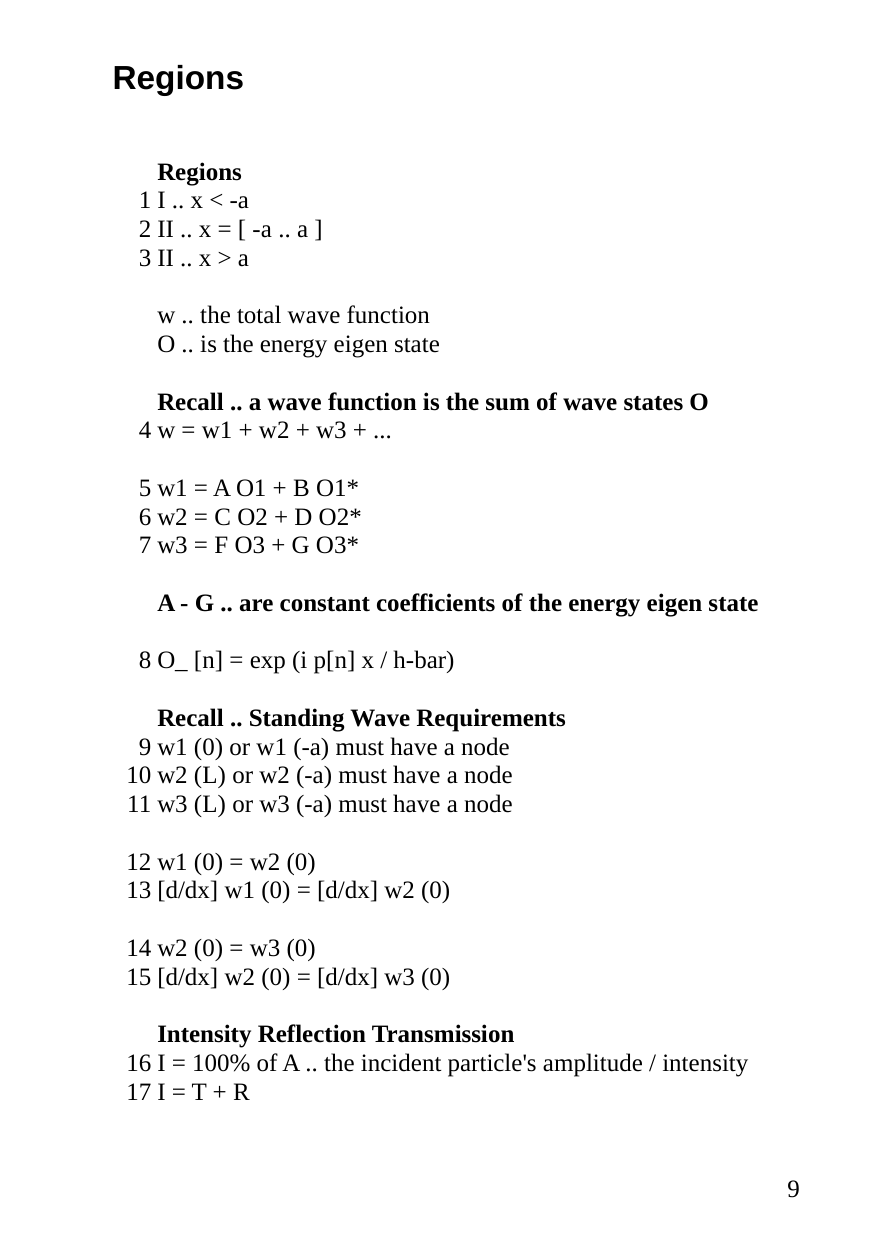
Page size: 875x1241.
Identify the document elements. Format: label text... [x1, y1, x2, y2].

table_cell 16 [109, 1048, 154, 1077]
table_cell w = w1 + w2 + w3 + ... [154, 416, 793, 444]
table_cell 15 [109, 962, 154, 991]
table_cell w3 = F O3 + G O3* [154, 531, 793, 559]
table_cell 6 [109, 502, 154, 531]
table_cell [154, 272, 793, 301]
table_cell 12 [109, 847, 154, 876]
table_cell [109, 1019, 154, 1048]
table_cell 7 [109, 531, 154, 559]
table_cell 13 [109, 876, 154, 904]
table_cell [154, 617, 793, 646]
table_cell [154, 444, 793, 473]
table_cell [109, 301, 154, 329]
table_cell w1 (0) = w2 (0) [154, 847, 793, 876]
table_cell 9 [109, 732, 154, 761]
table_cell I = 100% of A .. the incident particle's amplitude / intensity [154, 1048, 793, 1077]
table_cell [109, 818, 154, 847]
table_cell 17 [109, 1077, 154, 1106]
table_cell [d/dx] w2 (0) = [d/dx] w3 (0) [154, 962, 793, 991]
subtitle Regions [112, 58, 799, 97]
table_cell w3 (L) or w3 (-a) must have a node [154, 789, 793, 818]
table_cell 4 [109, 416, 154, 444]
table_cell [109, 1106, 154, 1134]
table_cell Intensity Reflection Transmission [154, 1019, 793, 1048]
table_cell [154, 559, 793, 588]
table_cell 3 [109, 243, 154, 272]
table_cell [d/dx] w1 (0) = [d/dx] w2 (0) [154, 876, 793, 904]
table_cell 2 [109, 214, 154, 243]
table_cell A - G .. are constant coefficients of the energy eigen state [154, 588, 793, 617]
table_cell [109, 991, 154, 1019]
table_cell [109, 329, 154, 358]
table_cell [154, 818, 793, 847]
table_header Regions [154, 157, 793, 186]
table_cell [154, 1106, 793, 1134]
table_cell I = T + R [154, 1077, 793, 1106]
table_cell [109, 559, 154, 588]
table_cell 10 [109, 761, 154, 789]
table_cell [154, 358, 793, 387]
table_cell O .. is the energy eigen state [154, 329, 793, 358]
table_cell O_ [n] = exp (i p[n] x / h-bar) [154, 646, 793, 674]
table_cell 11 [109, 789, 154, 818]
table_cell w2 = C O2 + D O2* [154, 502, 793, 531]
table_cell [154, 674, 793, 703]
table_cell w1 (0) or w1 (-a) must have a node [154, 732, 793, 761]
table_cell Recall .. a wave function is the sum of wave states O [154, 387, 793, 416]
table_cell 1 [109, 186, 154, 214]
table_cell w2 (0) = w3 (0) [154, 933, 793, 962]
table_cell w1 = A O1 + B O1* [154, 473, 793, 502]
table_cell [154, 991, 793, 1019]
table_cell [154, 904, 793, 933]
table_header [109, 157, 154, 186]
table_cell [109, 904, 154, 933]
table_cell [109, 272, 154, 301]
table_cell [109, 674, 154, 703]
table_cell w2 (L) or w2 (-a) must have a node [154, 761, 793, 789]
table_cell [109, 703, 154, 732]
table_cell 5 [109, 473, 154, 502]
table_cell II .. x = [ -a .. a ] [154, 214, 793, 243]
table_cell w .. the total wave function [154, 301, 793, 329]
table_cell [109, 588, 154, 617]
table_cell II .. x > a [154, 243, 793, 272]
table_cell [109, 617, 154, 646]
table_cell [109, 358, 154, 387]
table_cell [109, 444, 154, 473]
table_cell [109, 387, 154, 416]
table_cell 14 [109, 933, 154, 962]
table_cell Recall .. Standing Wave Requirements [154, 703, 793, 732]
table_cell 8 [109, 646, 154, 674]
table_cell I .. x < -a [154, 186, 793, 214]
